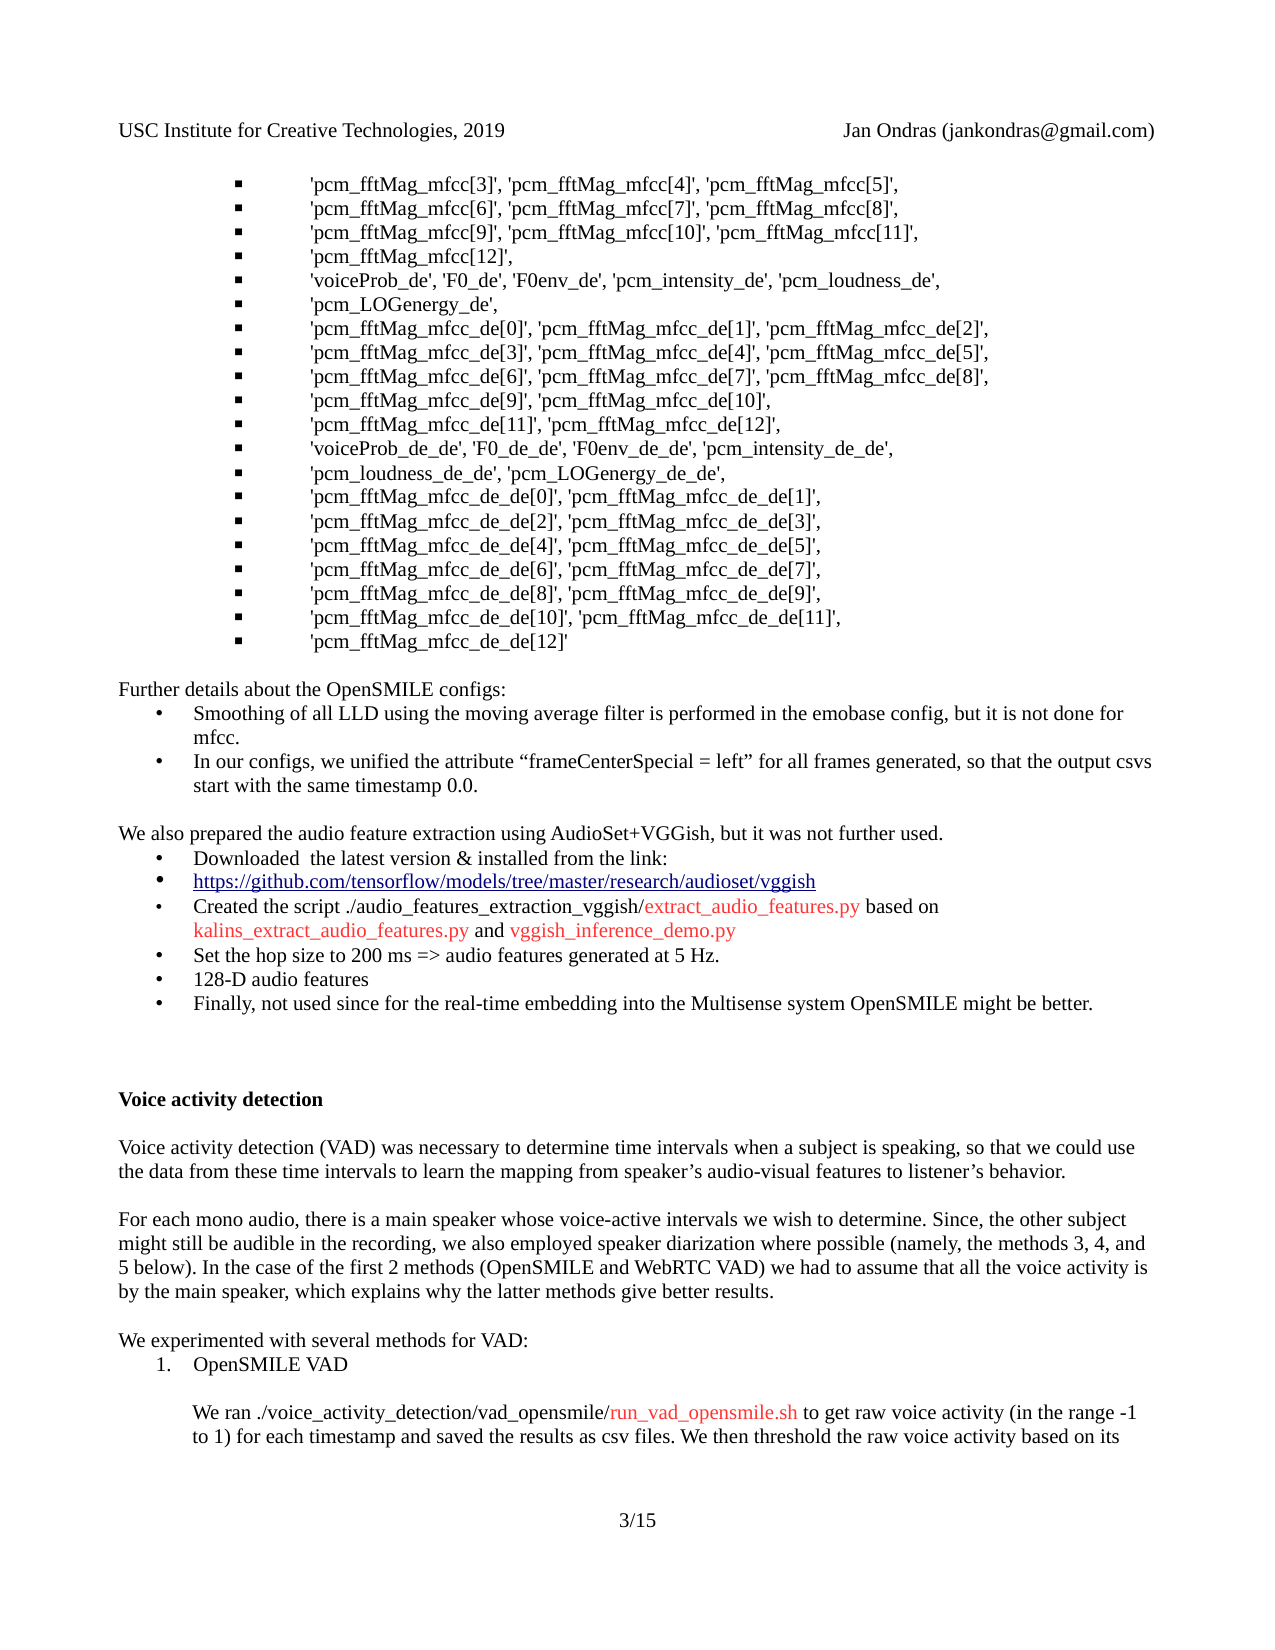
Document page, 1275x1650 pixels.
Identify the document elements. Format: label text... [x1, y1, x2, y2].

text Voice activity detection (VAD) was necessary to determine time intervals when a subject is speaking, so that we could use the data from these time intervals to learn the mapping from speaker’s audio-visual features to listener’s behavior. [118, 1135, 1157, 1183]
list 128-D audio features [156, 967, 1157, 991]
text We ran ./voice_activity_detection/vad_opensmile/run_vad_opensmile.sh to get raw voice activity (in the range -1 to 1) for each timestamp and saved the results as csv files. We then threshold the raw voice activity based on its [192, 1400, 1157, 1448]
list 'pcm_fftMag_mfcc_de_de[4]', 'pcm_fftMag_mfcc_de_de[5]', [231, 533, 1157, 557]
text Further details about the OpenSMILE configs: [118, 677, 1157, 701]
text Voice activity detection [118, 1087, 1157, 1111]
text We also prepared the audio feature extraction using AudioSet+VGGish, but it was not further used. [118, 821, 1157, 845]
list 'pcm_fftMag_mfcc_de[11]', 'pcm_fftMag_mfcc_de[12]', [231, 412, 1157, 436]
list Finally, not used since for the real-time embedding into the Multisense system OpenSMILE might be better. [156, 991, 1157, 1015]
list 'pcm_fftMag_mfcc_de_de[6]', 'pcm_fftMag_mfcc_de_de[7]', [231, 557, 1157, 581]
list 'voiceProb_de_de', 'F0_de_de', 'F0env_de_de', 'pcm_intensity_de_de', [231, 436, 1157, 460]
list 'pcm_fftMag_mfcc_de[6]', 'pcm_fftMag_mfcc_de[7]', 'pcm_fftMag_mfcc_de[8]', [231, 364, 1157, 388]
list 'pcm_fftMag_mfcc_de_de[12]' [231, 629, 1157, 653]
list 'pcm_fftMag_mfcc[6]', 'pcm_fftMag_mfcc[7]', 'pcm_fftMag_mfcc[8]', [231, 196, 1157, 220]
list 'pcm_fftMag_mfcc_de_de[2]', 'pcm_fftMag_mfcc_de_de[3]', [231, 508, 1157, 533]
list OpenSMILE VAD [156, 1352, 1157, 1376]
list In our configs, we unified the attribute “frameCenterSpecial = left” for all frames generated, so that the output csvs start with the same timestamp 0.0. [156, 749, 1157, 797]
list 'pcm_fftMag_mfcc[9]', 'pcm_fftMag_mfcc[10]', 'pcm_fftMag_mfcc[11]', [231, 220, 1157, 244]
list Set the hop size to 200 ms => audio features generated at 5 Hz. [156, 942, 1157, 967]
list 'pcm_fftMag_mfcc_de[3]', 'pcm_fftMag_mfcc_de[4]', 'pcm_fftMag_mfcc_de[5]', [231, 340, 1157, 364]
list 'pcm_fftMag_mfcc[3]', 'pcm_fftMag_mfcc[4]', 'pcm_fftMag_mfcc[5]', [231, 172, 1157, 196]
list 'pcm_fftMag_mfcc[12]', [231, 244, 1157, 268]
list 'pcm_fftMag_mfcc_de_de[10]', 'pcm_fftMag_mfcc_de_de[11]', [231, 605, 1157, 629]
list 'pcm_fftMag_mfcc_de[9]', 'pcm_fftMag_mfcc_de[10]', [231, 388, 1157, 412]
list Downloaded the latest version & installed from the link: [156, 845, 1157, 869]
list Created the script ./audio_features_extraction_vggish/extract_audio_features.py based on kalins_extract_audio_features.py and vggish_inference_demo.py [156, 894, 1157, 942]
text For each mono audio, there is a main speaker whose voice-active intervals we wish to determine. Since, the other subject might still be audible in the recording, we also employed speaker diarization where possible (namely, the methods 3, 4, and 5 below). In the case of the first 2 methods (OpenSMILE and WebRTC VAD) we had to assume that all the voice activity is by the main speaker, which explains why the latter methods give better results. [118, 1207, 1157, 1303]
text We experimented with several methods for VAD: [118, 1327, 1157, 1352]
list 'pcm_fftMag_mfcc_de_de[8]', 'pcm_fftMag_mfcc_de_de[9]', [231, 581, 1157, 605]
list Smoothing of all LLD using the moving average filter is performed in the emobase config, but it is not done for mfcc. [156, 701, 1157, 749]
list 'pcm_fftMag_mfcc_de_de[0]', 'pcm_fftMag_mfcc_de_de[1]', [231, 484, 1157, 508]
list 'pcm_fftMag_mfcc_de[0]', 'pcm_fftMag_mfcc_de[1]', 'pcm_fftMag_mfcc_de[2]', [231, 316, 1157, 340]
list 'pcm_loudness_de_de', 'pcm_LOGenergy_de_de', [231, 460, 1157, 484]
list 'voiceProb_de', 'F0_de', 'F0env_de', 'pcm_intensity_de', 'pcm_loudness_de', [231, 268, 1157, 292]
list 'pcm_LOGenergy_de', [231, 292, 1157, 316]
list https://github.com/tensorflow/models/tree/master/research/audioset/vggish [156, 869, 1157, 894]
